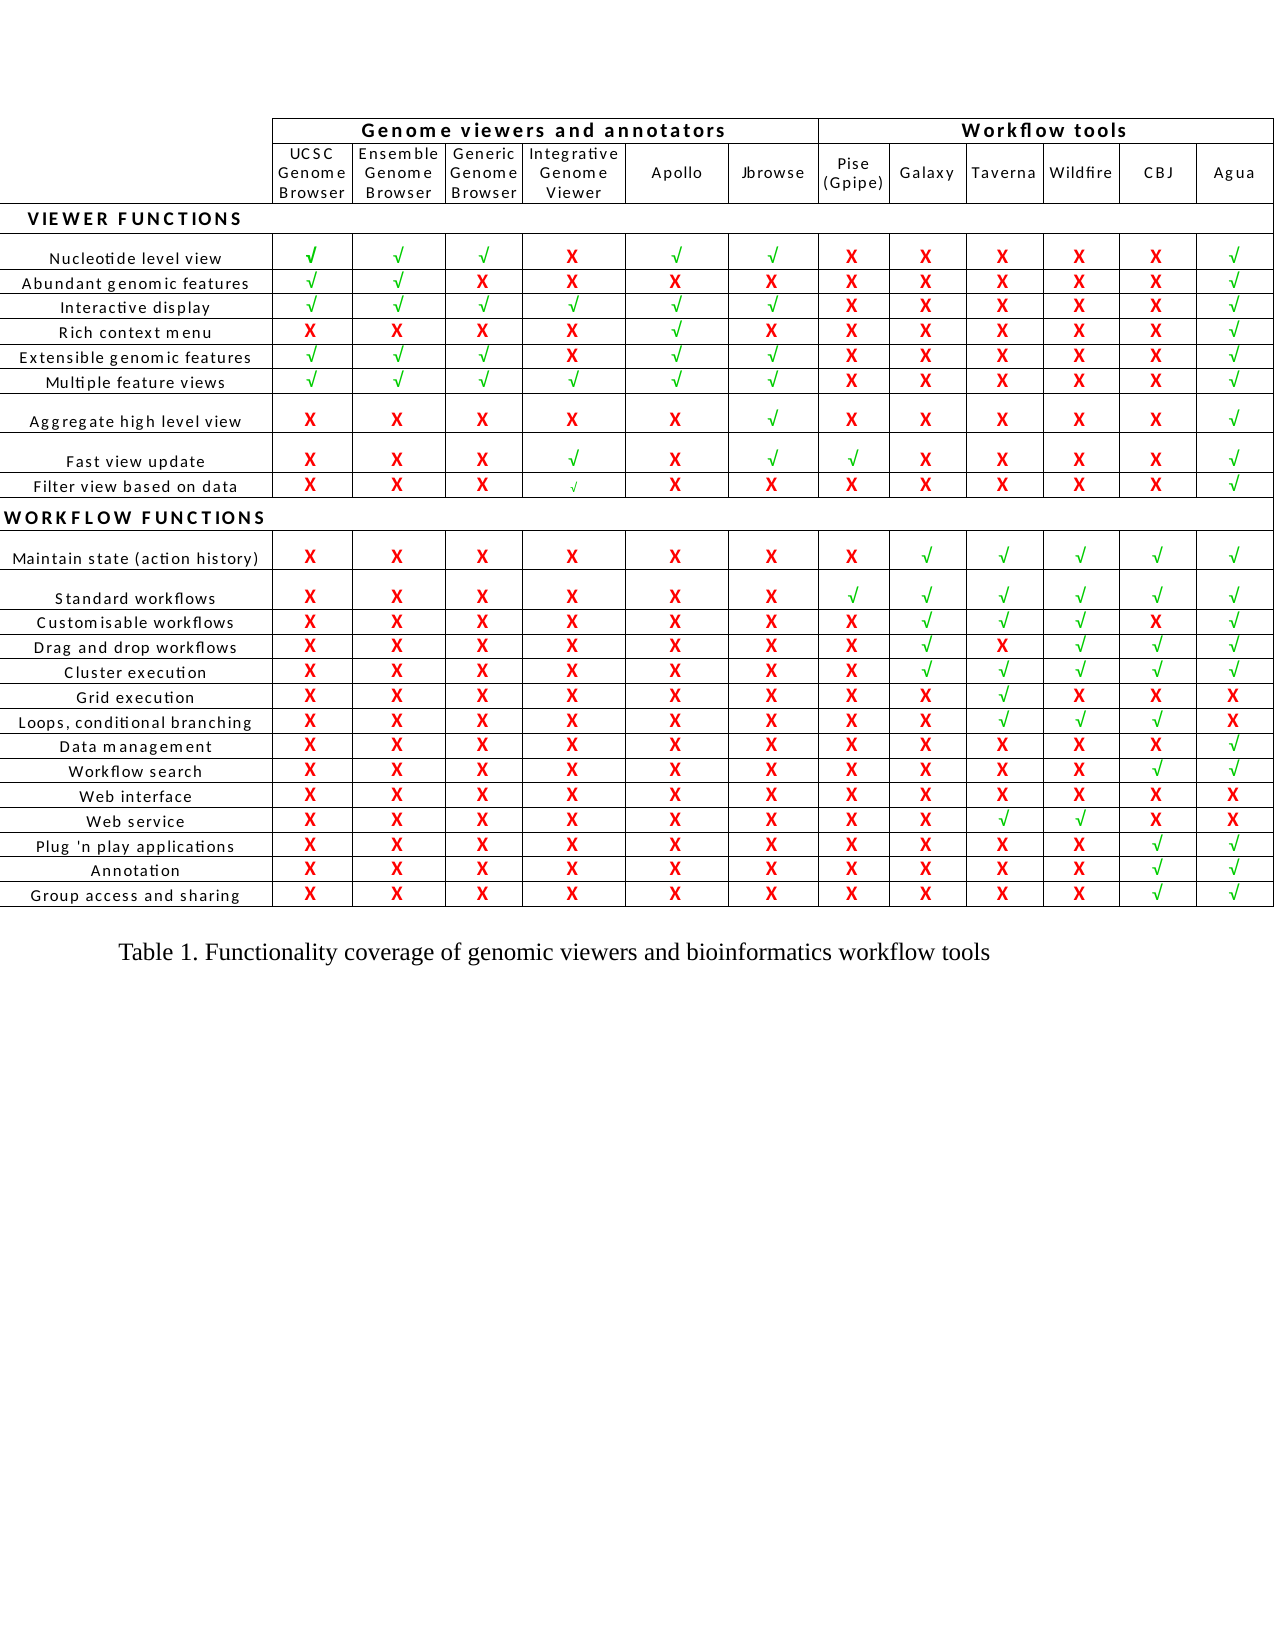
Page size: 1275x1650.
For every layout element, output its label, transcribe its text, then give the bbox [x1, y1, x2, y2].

text Table 1. Functionality coverage of genomic viewers and bioinformatics workflow tools [118, 937, 1157, 966]
